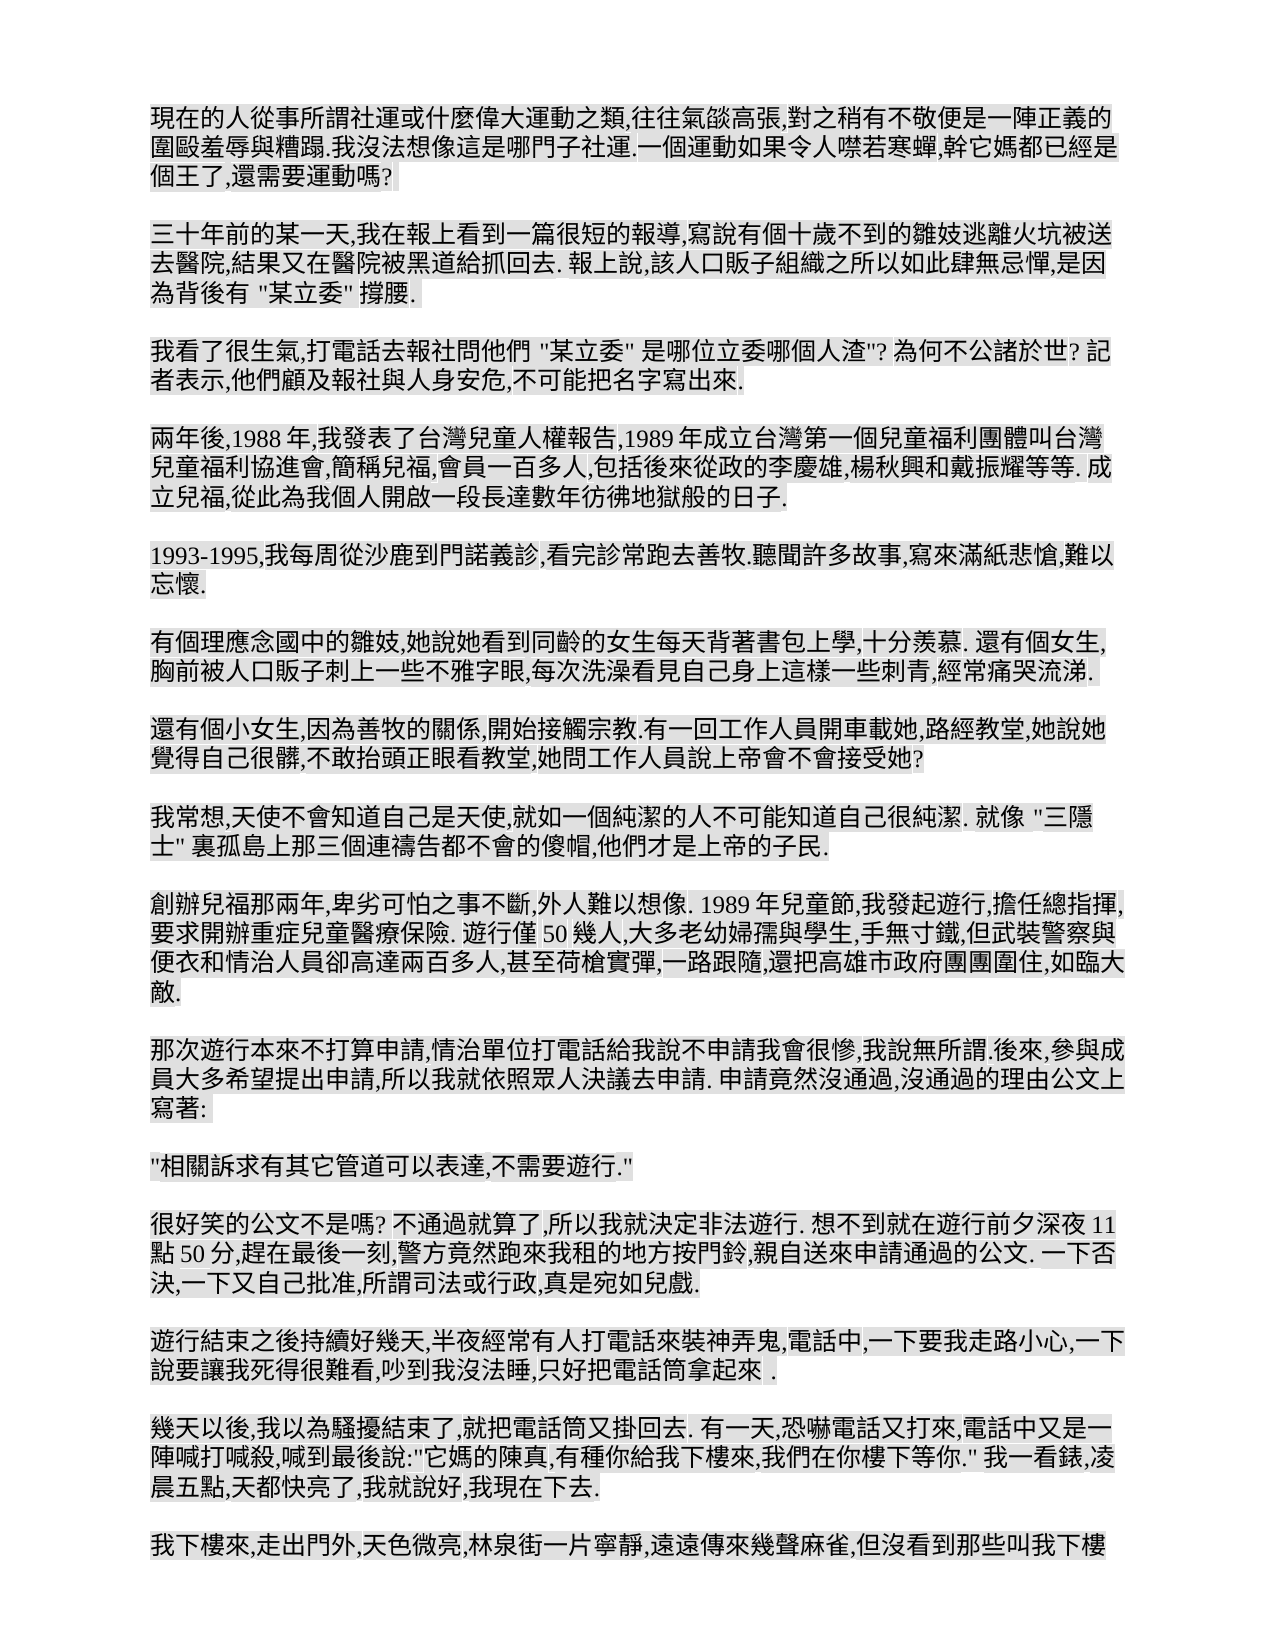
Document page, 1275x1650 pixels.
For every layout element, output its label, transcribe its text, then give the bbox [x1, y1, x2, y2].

text 現在的人從事所謂社運或什麼偉大運動之類,往往氣燄高張,對之稍有不敬便是一陣正義的圍毆羞辱與糟蹋.我沒法想像這是哪門子社運.一個運動如果令人噤若寒蟬,幹它媽都已經是個王了,還需要運動嗎? 三十年前的某一天,我在報上看到一篇很短的報導,寫說有個十歲不到的雛妓逃離火坑被送去醫院,結果又在醫院被黑道給抓回去. 報上說,該人口販子組織之所以如此肆無忌憚,是因為背後有 "某立委" 撐腰. 我看了很生氣,打電話去報社問他們 "某立委" 是哪位立委哪個人渣"? 為何不公諸於世? 記者表示,他們顧及報社與人身安危,不可能把名字寫出來. 兩年後,1988年,我發表了台灣兒童人權報告,1989年成立台灣第一個兒童福利團體叫台灣兒童福利協進會,簡稱兒福,會員一百多人,包括後來從政的李慶雄,楊秋興和戴振耀等等. 成立兒福,從此為我個人開啟一段長達數年彷彿地獄般的日子. 1993-1995,我每周從沙鹿到門諾義診,看完診常跑去善牧.聽聞許多故事,寫來滿紙悲愴,難以忘懷. 有個理應念國中的雛妓,她說她看到同齡的女生每天背著書包上學,十分羨慕. 還有個女生,胸前被人口販子刺上一些不雅字眼,每次洗澡看見自己身上這樣一些刺青,經常痛哭流涕. 還有個小女生,因為善牧的關係,開始接觸宗教.有一回工作人員開車載她,路經教堂,她說她覺得自己很髒,不敢抬頭正眼看教堂,她問工作人員說上帝會不會接受她? 我常想,天使不會知道自己是天使,就如一個純潔的人不可能知道自己很純潔. 就像 "三隱士" 裏孤島上那三個連禱告都不會的傻帽,他們才是上帝的子民. 創辦兒福那兩年,卑劣可怕之事不斷,外人難以想像. 1989年兒童節,我發起遊行,擔任總指揮,要求開辦重症兒童醫療保險. 遊行僅50幾人,大多老幼婦孺與學生,手無寸鐵,但武裝警察與便衣和情治人員卻高達兩百多人,甚至荷槍實彈,一路跟隨,還把高雄市政府團團圍住,如臨大敵. 那次遊行本來不打算申請,情治單位打電話給我說不申請我會很慘,我說無所謂.後來,參與成員大多希望提出申請,所以我就依照眾人決議去申請. 申請竟然沒通過,沒通過的理由公文上寫著: "相關訴求有其它管道可以表達,不需要遊行." 很好笑的公文不是嗎? 不通過就算了,所以我就決定非法遊行. 想不到就在遊行前夕深夜11點50分,趕在最後一刻,警方竟然跑來我租的地方按門鈴,親自送來申請通過的公文. 一下否決,一下又自己批准,所謂司法或行政,真是宛如兒戲. 遊行結束之後持續好幾天,半夜經常有人打電話來裝神弄鬼,電話中,一下要我走路小心,一下說要讓我死得很難看,吵到我沒法睡,只好把電話筒拿起來 . 幾天以後,我以為騷擾結束了,就把電話筒又掛回去. 有一天,恐嚇電話又打來,電話中又是一陣喊打喊殺,喊到最後說:"它媽的陳真,有種你給我下樓來,我們在你樓下等你." 我一看錶,凌晨五點,天都快亮了,我就說好,我現在下去. 我下樓來,走出門外,天色微亮,林泉街一片寧靜,遠遠傳來幾聲麻雀,但沒看到那些叫我下樓 [150, 75, 1125, 1560]
